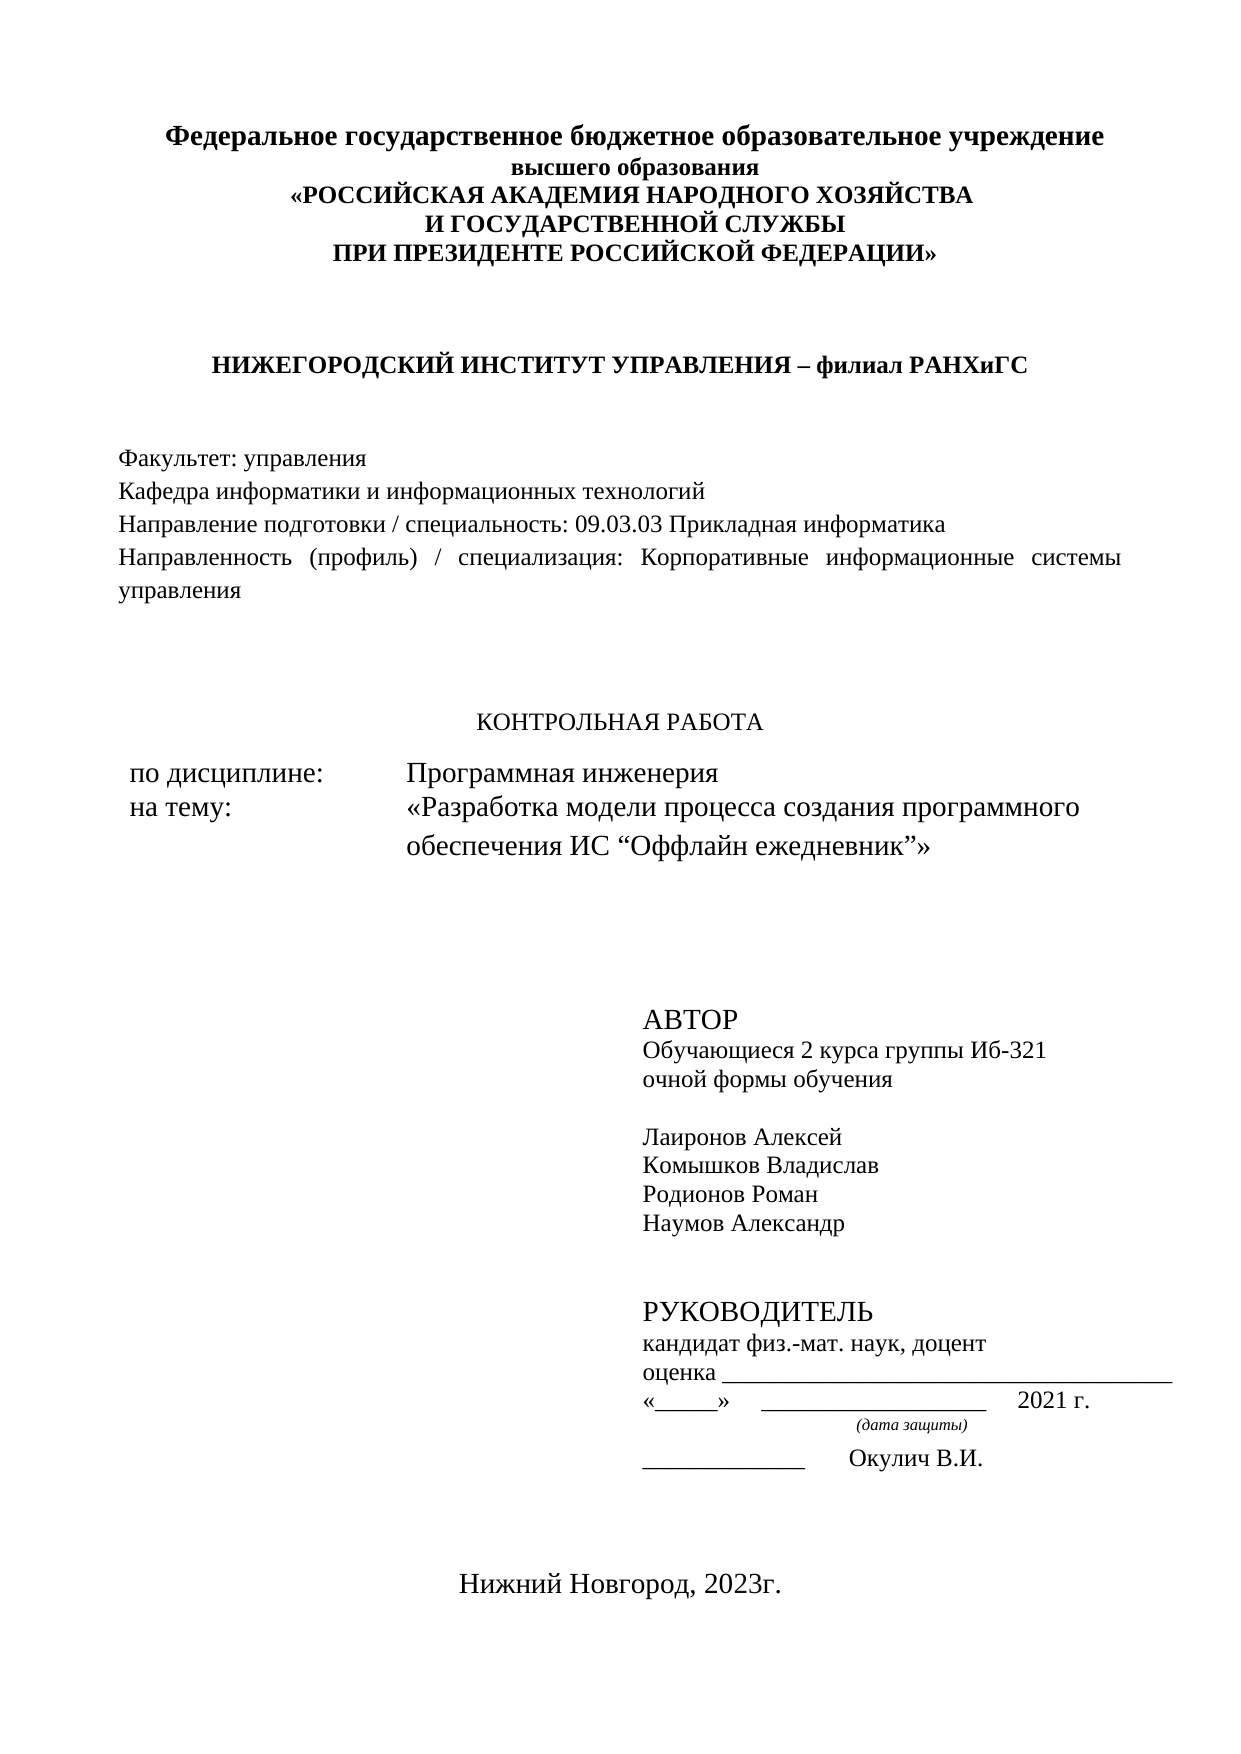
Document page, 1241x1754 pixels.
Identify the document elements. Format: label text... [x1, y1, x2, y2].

table_header [85, 1002, 585, 1036]
table_header Программная инженерия [395, 755, 1192, 789]
text Федеральное государственное бюджетное образовательное учреждение [118, 118, 1152, 152]
table_cell _____________ Окулич В.И. [631, 1443, 1192, 1472]
text высшего образования [118, 152, 1152, 180]
table_cell [585, 1064, 631, 1093]
table_cell [585, 1414, 631, 1443]
table_cell [585, 1386, 631, 1414]
table_cell [118, 861, 395, 890]
text КОНТРОЛЬНАЯ РАБОТА [118, 707, 1122, 736]
table_cell Обучающиеся 2 курса группы Иб-321 [631, 1036, 1192, 1064]
table_cell [631, 1093, 1192, 1122]
table_header [585, 1002, 631, 1036]
table_cell [85, 1472, 585, 1501]
table_cell [585, 1237, 631, 1266]
table_cell [585, 1443, 631, 1472]
table_cell [585, 1122, 631, 1237]
table_cell [85, 1386, 585, 1414]
table_cell [585, 1093, 631, 1122]
table_cell [631, 1266, 1192, 1294]
table_cell «Разработка модели процесса создания программного обеспечения ИС “Оффлайн ежедневник”» [395, 789, 1192, 861]
table_cell [395, 890, 1192, 919]
table_cell очной формы обучения [631, 1064, 1192, 1093]
table_cell оценка ____________________________________ [631, 1357, 1192, 1386]
table_cell Лаиронов Алексей Комышков Владислав Родионов Роман Наумов Александр [631, 1122, 1192, 1237]
table_cell [85, 1328, 585, 1357]
text Направленность (профиль) / специализация: Корпоративные информационные системы управления [118, 542, 1122, 604]
table_cell [585, 1328, 631, 1357]
text Кафедра информатики и информационных технологий [118, 476, 1122, 505]
table_cell [85, 1414, 585, 1443]
table_cell [585, 1266, 631, 1294]
text «РОССИЙСКАЯ АКАДЕМИЯ НАРОДНОГО ХОЗЯЙСТВА И ГОСУДАРСТВЕННОЙ СЛУЖБЫ [118, 180, 1152, 238]
text Направление подготовки / специальность: 09.03.03 Прикладная информатика [118, 509, 1122, 538]
table_cell [585, 1472, 631, 1501]
table_cell на тему: [118, 789, 395, 861]
table_cell [85, 1357, 585, 1386]
text НИЖЕГОРОДСКИЙ ИНСТИТУТ УПРАВЛЕНИЯ – филиал РАНХиГС [118, 350, 1122, 379]
table_cell [585, 1294, 631, 1328]
table_cell [85, 1122, 585, 1237]
table_cell [85, 1036, 585, 1064]
table_cell РУКОВОДИТЕЛЬ [631, 1294, 1192, 1328]
text ПРИ ПРЕЗИДЕНТЕ РОССИЙСКОЙ ФЕДЕРАЦИИ» [118, 238, 1152, 267]
table_cell [118, 890, 395, 919]
table_cell [85, 1093, 585, 1122]
table_cell «_____» __________________ 2021 г. [631, 1386, 1192, 1414]
table_cell [631, 1472, 1192, 1501]
table_cell [85, 1266, 585, 1294]
text Факультет: управления [118, 443, 1122, 472]
table_cell кандидат физ.-мат. наук, доцент [631, 1328, 1192, 1357]
table_cell [585, 1036, 631, 1064]
text Нижний Новгород, 2023г. [118, 1567, 1122, 1600]
table_cell [395, 861, 1192, 890]
table_cell (дата защиты) [631, 1414, 1192, 1443]
table_cell [85, 1294, 585, 1328]
table_header АВТОР [631, 1002, 1192, 1036]
table_cell [85, 1064, 585, 1093]
table_cell [85, 1237, 585, 1266]
table_cell [631, 1237, 1192, 1266]
table_cell [85, 1443, 585, 1472]
table_cell [585, 1357, 631, 1386]
table_header по дисциплине: [118, 755, 395, 789]
